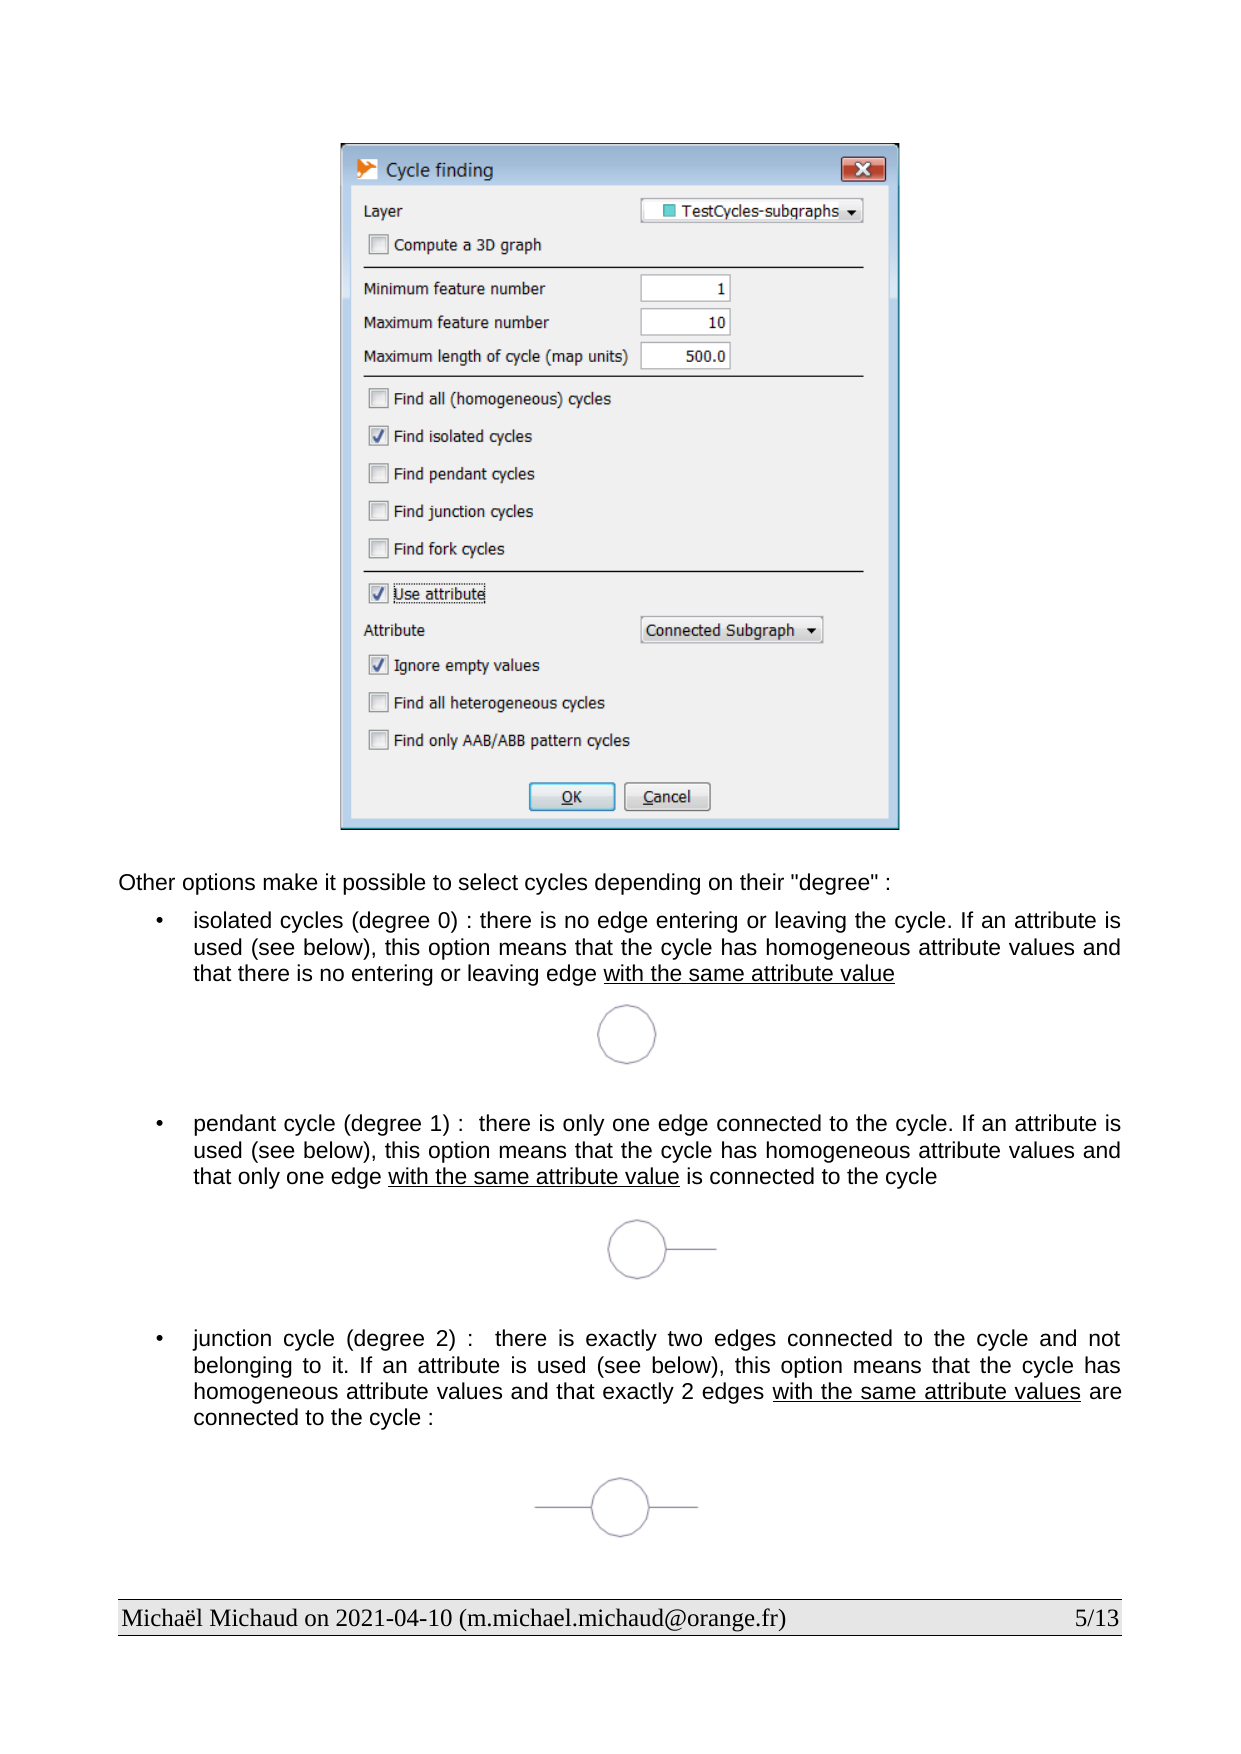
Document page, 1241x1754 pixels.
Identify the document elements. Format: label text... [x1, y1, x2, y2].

picture [528, 1470, 710, 1545]
list junction cycle (degree 2) : there is exactly two edges connected to the cycle and not belonging to it. If an attribute is used (see below), this option means that the cycle has homogeneous attribute values and that exactly 2 edges with the same attribute values are connected to the cycle : [156, 1325, 1122, 1431]
picture [567, 997, 693, 1072]
list pendant cycle (degree 1) : there is only one edge connected to the cycle. If an attribute is used (see below), this option means that the cycle has homogeneous attribute values and that only one edge with the same attribute value is connected to the cycle [156, 1110, 1122, 1189]
picture [595, 1212, 721, 1287]
list isolated cycles (degree 0) : there is no edge entering or leaving the cycle. If an attribute is used (see below), this option means that the cycle has homogeneous attribute values and that there is no entering or leaving edge with the same attribute value [156, 907, 1122, 986]
text Other options make it possible to select cycles depending on their "degree" : [118, 868, 1122, 895]
picture [340, 143, 900, 830]
